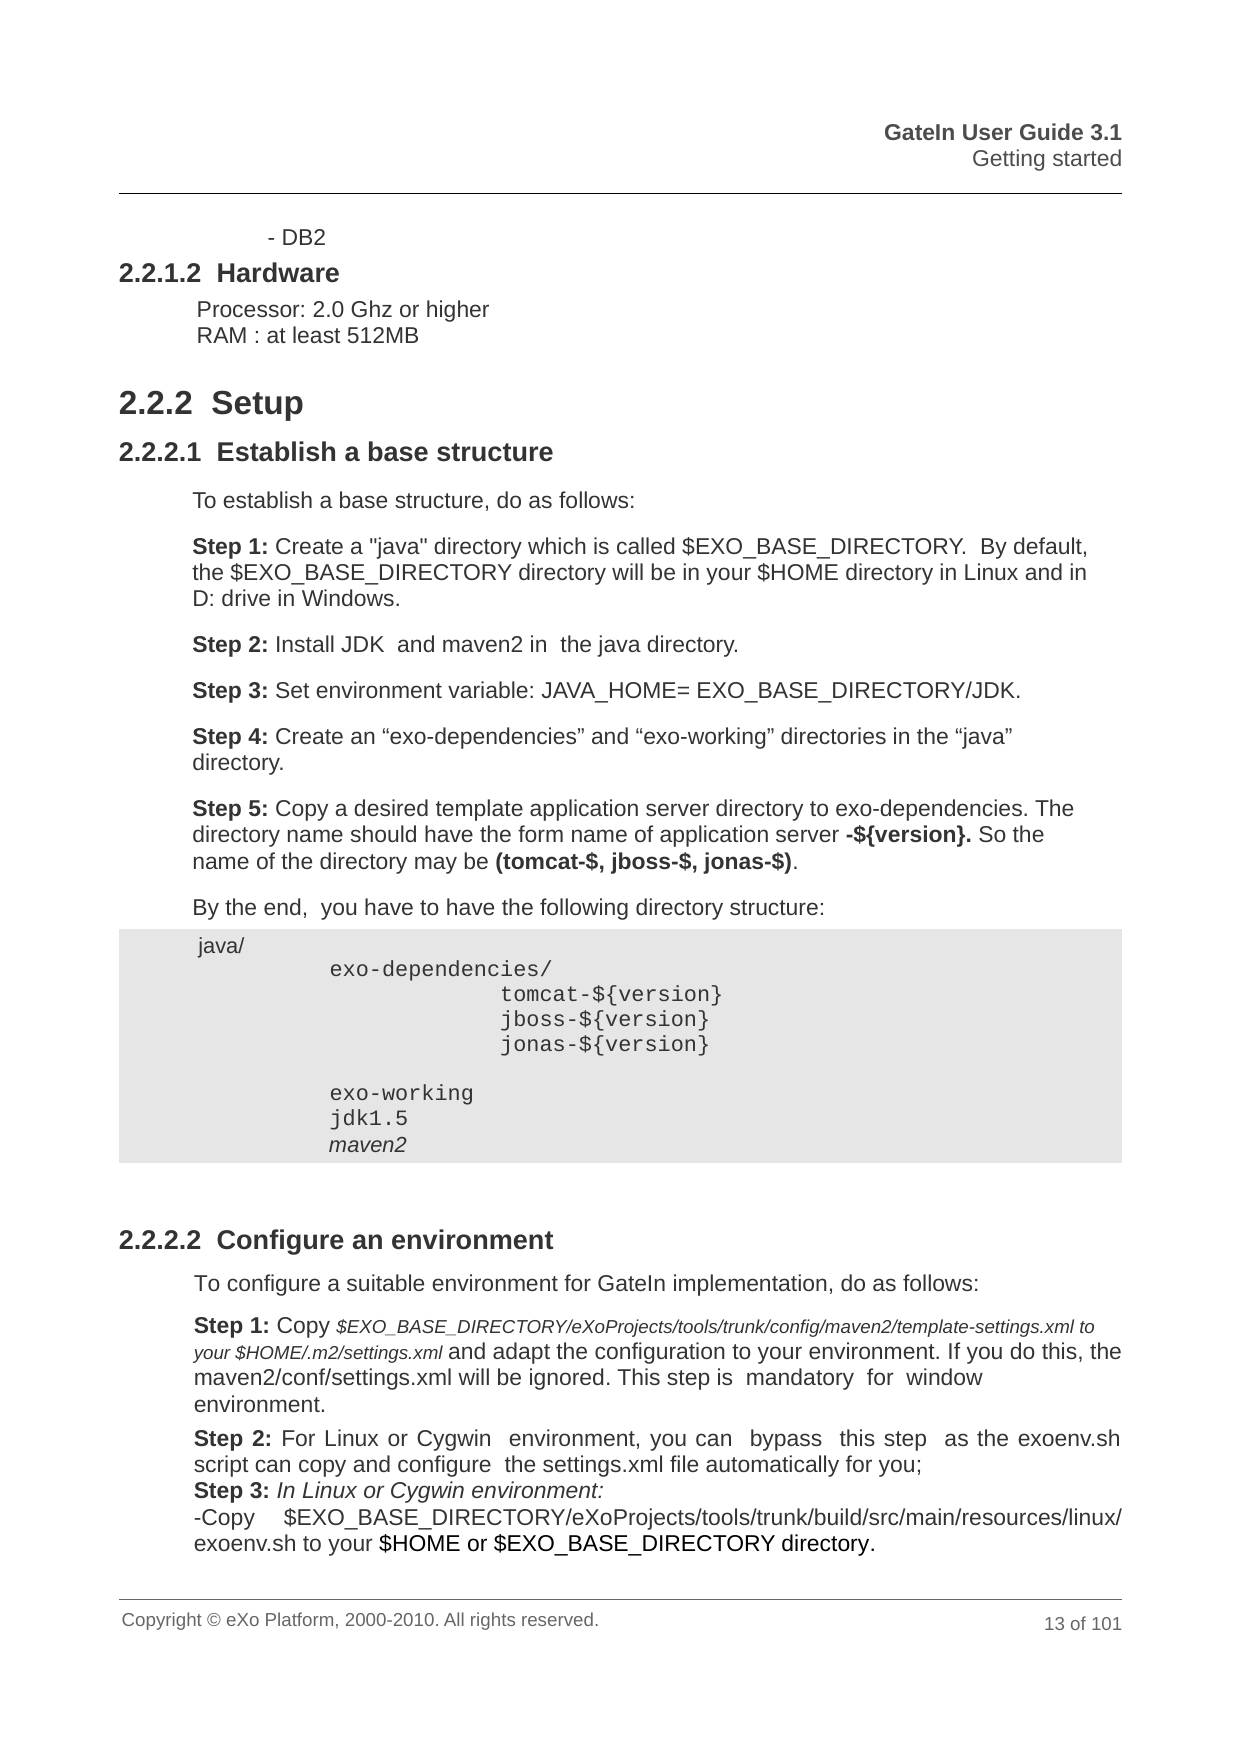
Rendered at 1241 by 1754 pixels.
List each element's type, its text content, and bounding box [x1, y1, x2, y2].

text Step 4: Create an “exo-dependencies” and “exo-working” directories in the “java” directory. [118, 723, 1122, 776]
subtitle Establish a base structure [118, 436, 1122, 467]
text Step 1: Create a "java" directory which is called $EXO_BASE_DIRECTORY. By default, the $EXO_BASE_DIRECTORY directory will be in your $HOME directory in Linux and in D: drive in Windows. [118, 533, 1122, 612]
list -Copy $EXO_BASE_DIRECTORY/eXoProjects/tools/trunk/build/src/main/resources/linux/exoenv.sh to your $HOME or $EXO_BASE_DIRECTORY directory. [156, 1504, 1122, 1556]
list Step 3: In Linux or Cygwin environment: [156, 1477, 1122, 1504]
subtitle Hardware [118, 257, 1122, 289]
list Step 2: For Linux or Cygwin environment, you can bypass this step as the exoenv.sh script can copy and configure the settings.xml file automatically for you; [156, 1424, 1122, 1477]
subtitle Configure an environment [118, 1224, 1122, 1255]
table_header java/ exo-dependencies/ tomcat-${version} jboss-${version} jonas-${version} exo-working jdk1.5 maven2 [119, 929, 1122, 1163]
list To configure a suitable environment for GateIn implementation, do as follows: [156, 1270, 1122, 1297]
text To establish a base structure, do as follows: [118, 487, 1122, 513]
text Step 2: Install JDK and maven2 in the java directory. [118, 631, 1122, 658]
text Step 5: Copy a desired template application server directory to exo-dependencies. The directory name should have the form name of application server -${version}. So the name of the directory may be (tomcat-$, jboss-$, jonas-$). [118, 795, 1122, 874]
list - DB2 [230, 223, 1122, 250]
list RAM : at least 512MB [121, 322, 1122, 349]
list Processor: 2.0 Ghz or higher [121, 296, 1122, 322]
text Step 3: Set environment variable: JAVA_HOME= EXO_BASE_DIRECTORY/JDK. [118, 677, 1122, 703]
subtitle Setup [118, 383, 1122, 421]
text By the end, you have to have the following directory structure: [118, 894, 1122, 920]
list Step 1: Copy $EXO_BASE_DIRECTORY/eXoProjects/tools/trunk/config/maven2/template-settings.xml to your $HOME/.m2/settings.xml and adapt the configuration to your environment. If you do this, the maven2/conf/settings.xml will be ignored. This step is mandatory for window environment. [156, 1312, 1122, 1417]
